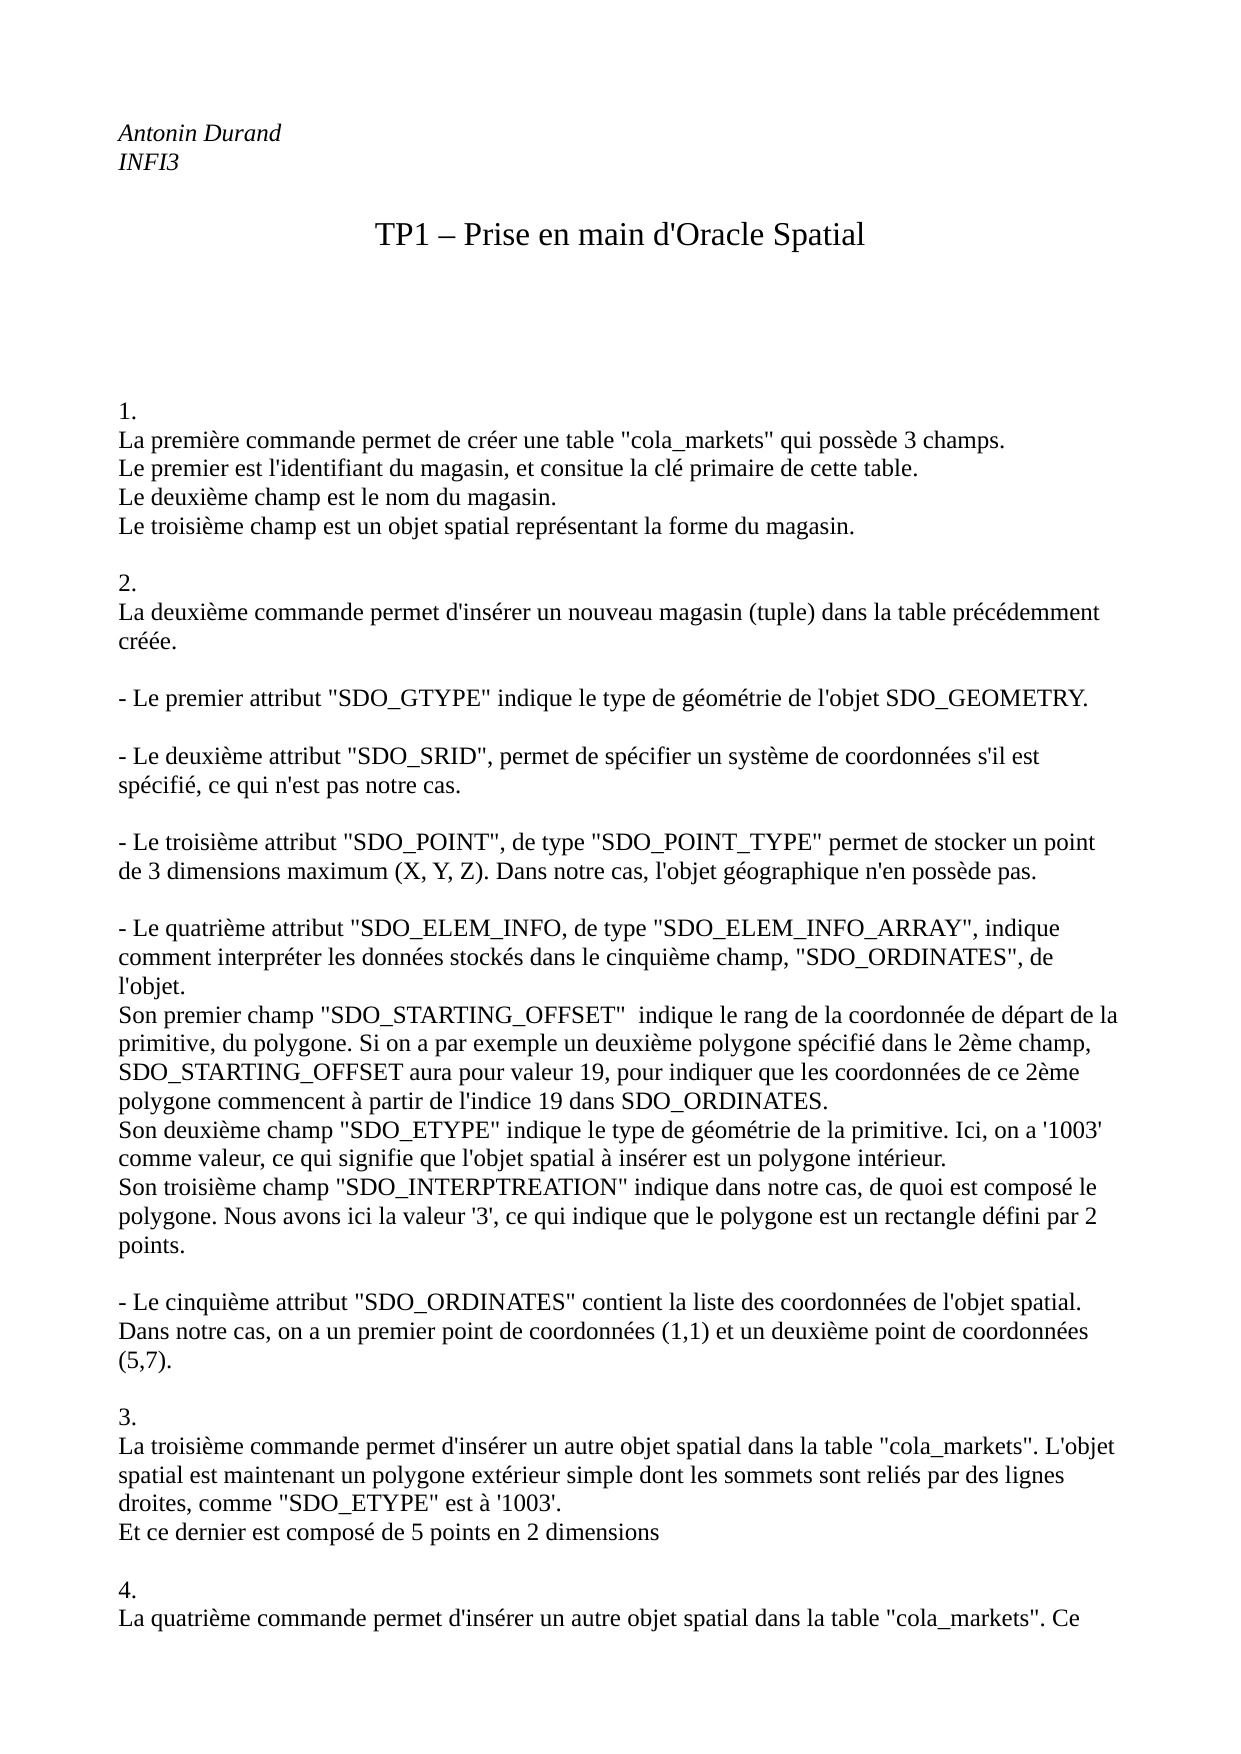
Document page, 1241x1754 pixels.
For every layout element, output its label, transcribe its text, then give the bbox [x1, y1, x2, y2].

text Le premier est l'identifiant du magasin, et consitue la clé primaire de cette table. [118, 453, 1122, 482]
text 2. [118, 568, 1122, 597]
text La première commande permet de créer une table "cola_markets" qui possède 3 champs. [118, 425, 1122, 453]
text Son deuxième champ "SDO_ETYPE" indique le type de géométrie de la primitive. Ici, on a '1003' comme valeur, ce qui signifie que l'objet spatial à insérer est un polygone intérieur. [118, 1115, 1122, 1172]
text 3. [118, 1402, 1122, 1431]
text - Le cinquième attribut "SDO_ORDINATES" contient la liste des coordonnées de l'objet spatial. Dans notre cas, on a un premier point de coordonnées (1,1) et un deuxième point de coordonnées (5,7). [118, 1287, 1122, 1373]
text - Le quatrième attribut "SDO_ELEM_INFO, de type "SDO_ELEM_INFO_ARRAY", indique comment interpréter les données stockés dans le cinquième champ, "SDO_ORDINATES", de l'objet. [118, 913, 1122, 1000]
text Son premier champ "SDO_STARTING_OFFSET" indique le rang de la coordonnée de départ de la primitive, du polygone. Si on a par exemple un deuxième polygone spécifié dans le 2ème champ, SDO_STARTING_OFFSET aura pour valeur 19, pour indiquer que les coordonnées de ce 2ème polygone commencent à partir de l'indice 19 dans SDO_ORDINATES. [118, 1000, 1122, 1115]
text 4. [118, 1575, 1122, 1603]
text - Le premier attribut "SDO_GTYPE" indique le type de géométrie de l'objet SDO_GEOMETRY. [118, 683, 1122, 712]
text - Le deuxième attribut "SDO_SRID", permet de spécifier un système de coordonnées s'il est spécifié, ce qui n'est pas notre cas. [118, 741, 1122, 798]
text Le troisième champ est un objet spatial représentant la forme du magasin. [118, 511, 1122, 540]
text TP1 – Prise en main d'Oracle Spatial [118, 214, 1122, 252]
text INFI3 [118, 147, 1122, 176]
text La deuxième commande permet d'insérer un nouveau magasin (tuple) dans la table précédemment créée. [118, 597, 1122, 655]
text Le deuxième champ est le nom du magasin. [118, 482, 1122, 511]
text La troisième commande permet d'insérer un autre objet spatial dans la table "cola_markets". L'objet spatial est maintenant un polygone extérieur simple dont les sommets sont reliés par des lignes droites, comme "SDO_ETYPE" est à '1003'. [118, 1431, 1122, 1517]
text - Le troisième attribut "SDO_POINT", de type "SDO_POINT_TYPE" permet de stocker un point de 3 dimensions maximum (X, Y, Z). Dans notre cas, l'objet géographique n'en possède pas. [118, 827, 1122, 885]
text 1. [118, 396, 1122, 425]
text Et ce dernier est composé de 5 points en 2 dimensions [118, 1517, 1122, 1546]
text La quatrième commande permet d'insérer un autre objet spatial dans la table "cola_markets". Ce [118, 1603, 1122, 1632]
text Son troisième champ "SDO_INTERPTREATION" indique dans notre cas, de quoi est composé le polygone. Nous avons ici la valeur '3', ce qui indique que le polygone est un rectangle défini par 2 points. [118, 1172, 1122, 1258]
text Antonin Durand [118, 118, 1122, 147]
